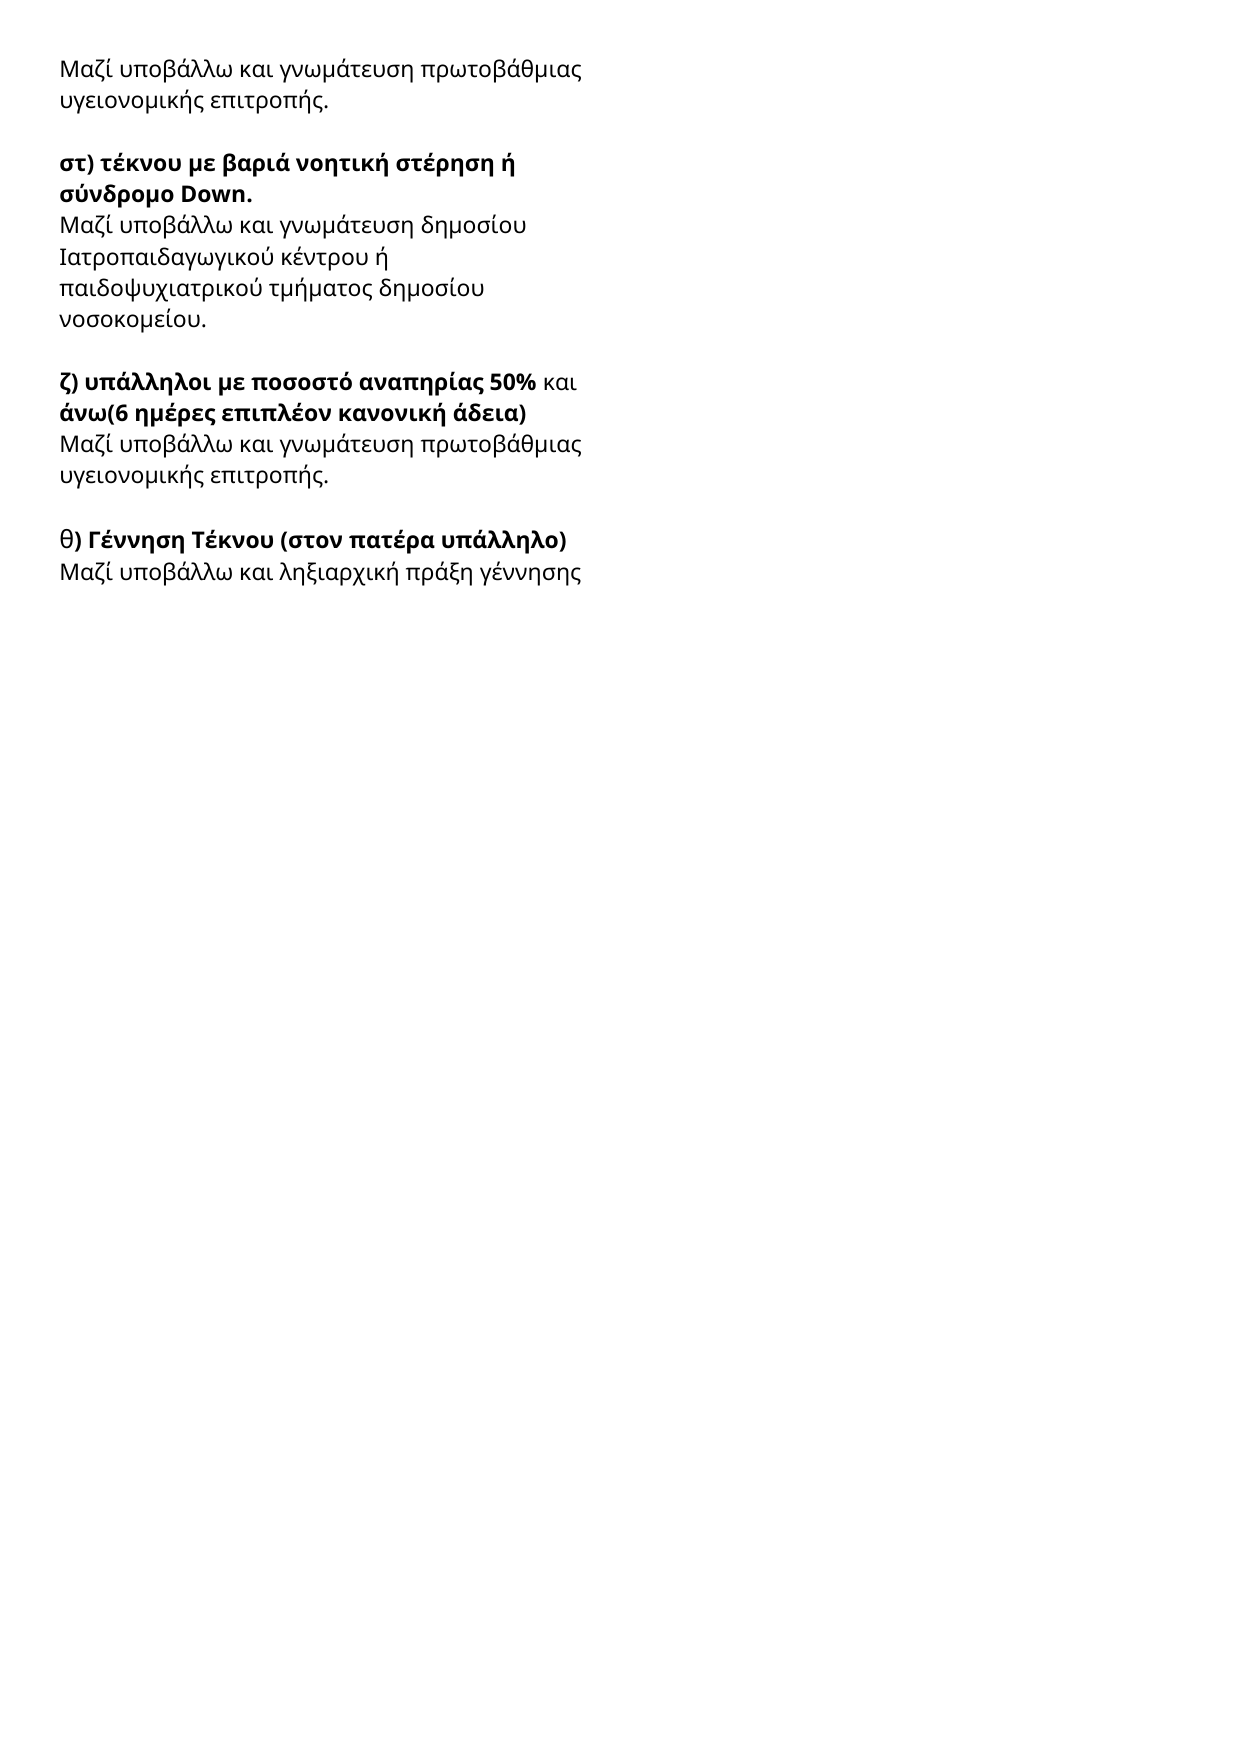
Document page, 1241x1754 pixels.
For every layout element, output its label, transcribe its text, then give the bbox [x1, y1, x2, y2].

text Μαζί υποβάλλω και γνωμάτευση δημοσίου Ιατροπαιδαγωγικού κέντρου ή παιδοψυχιατρικού τμήματος δημοσίου νοσοκομείου. [59, 209, 583, 334]
text ζ) υπάλληλοι με ποσοστό αναπηρίας 50% και άνω(6 ημέρες επιπλέον κανονική άδεια) [59, 366, 583, 428]
text στ) τέκνου με βαριά νοητική στέρηση ή σύνδρομο Down. [59, 147, 583, 209]
text Μαζί υποβάλλω και γνωμάτευση πρωτοβάθμιας υγειονομικής επιτροπής. [59, 53, 583, 116]
text Μαζί υποβάλλω και γνωμάτευση πρωτοβάθμιας υγειονομικής επιτροπής. [59, 428, 583, 491]
text θ) Γέννηση Τέκνου (στον πατέρα υπάλληλο) Μαζί υποβάλλω και ληξιαρχική πράξη γέννησης [59, 522, 583, 587]
